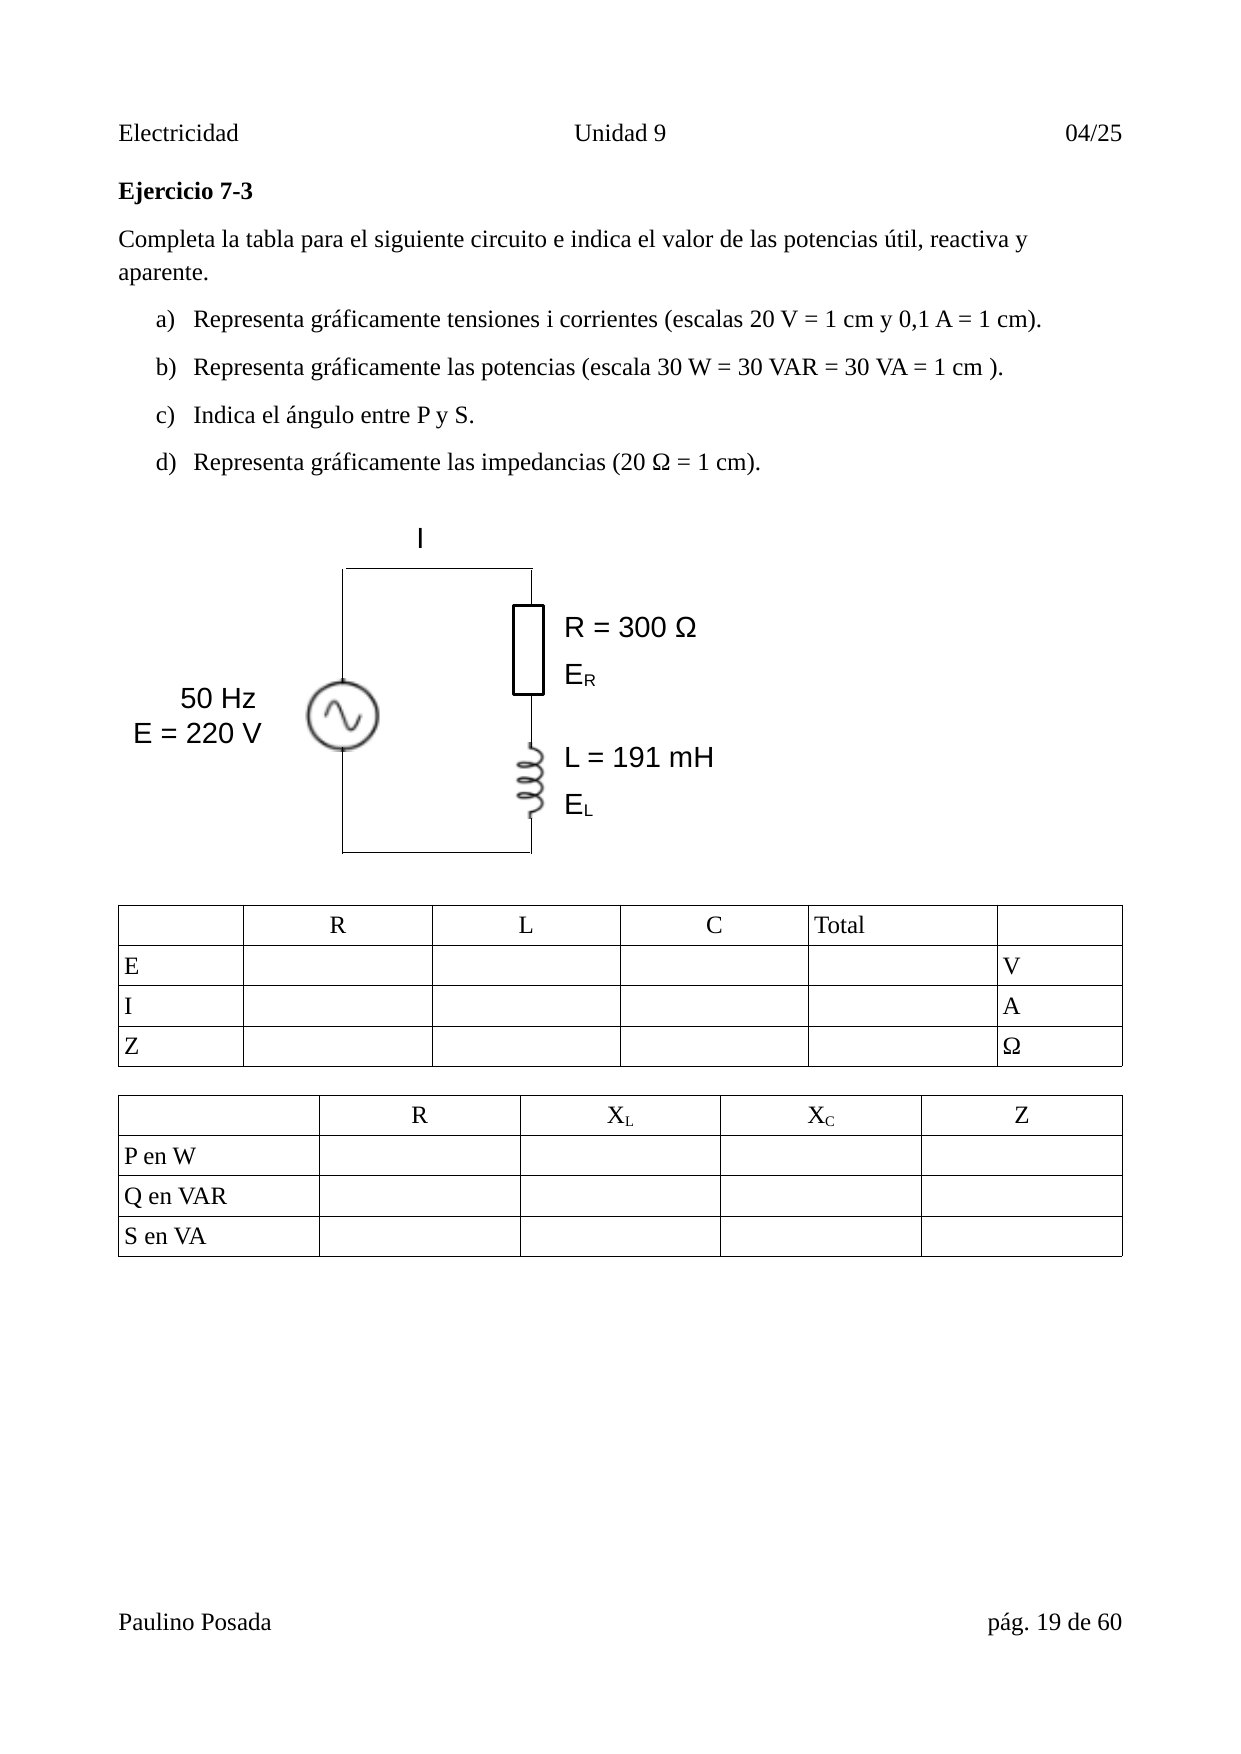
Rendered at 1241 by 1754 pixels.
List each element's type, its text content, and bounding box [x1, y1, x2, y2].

table_header R [244, 906, 432, 945]
table_cell Ω [998, 1027, 1122, 1066]
table_cell [320, 1136, 520, 1175]
table_cell P en W [119, 1136, 319, 1175]
table_header XL [521, 1096, 720, 1135]
table_cell I [119, 986, 243, 1026]
table_cell [721, 1136, 921, 1175]
table_cell [809, 986, 997, 1026]
table_cell [922, 1136, 1122, 1175]
list Representa gráficamente las impedancias (20 Ω = 1 cm). [156, 447, 1122, 476]
table_cell [721, 1176, 921, 1216]
table_cell Z [119, 1027, 243, 1066]
picture [509, 742, 547, 819]
table_header [119, 906, 243, 945]
table_cell [922, 1217, 1122, 1256]
table_header Total [809, 906, 997, 945]
table_cell [433, 986, 620, 1026]
table_cell [621, 986, 808, 1026]
table_header C [621, 906, 808, 945]
table_cell A [998, 986, 1122, 1026]
table_cell [809, 1027, 997, 1066]
text Ejercicio 7-3 [118, 176, 1122, 205]
table_header R [320, 1096, 520, 1135]
table_cell [922, 1176, 1122, 1216]
table_cell [521, 1217, 720, 1256]
table_cell Q en VAR [119, 1176, 319, 1216]
list Representa gráficamente las potencias (escala 30 W = 30 VAR = 30 VA = 1 cm ). [156, 352, 1122, 381]
table_header L [433, 906, 620, 945]
table_header [119, 1096, 319, 1135]
table_cell [244, 986, 432, 1026]
table_cell [721, 1217, 921, 1256]
table_cell [244, 946, 432, 985]
list Representa gráficamente tensiones i corrientes (escalas 20 V = 1 cm y 0,1 A = 1 cm). [156, 304, 1122, 333]
table_cell [809, 946, 997, 985]
picture [304, 678, 382, 752]
table_cell V [998, 946, 1122, 985]
text Completa la tabla para el siguiente circuito e indica el valor de las potencias útil, reactiva y aparente. [118, 224, 1122, 286]
table_header XC [721, 1096, 921, 1135]
table_cell [433, 946, 620, 985]
table_cell [320, 1217, 520, 1256]
table_header [998, 906, 1122, 945]
table_cell S en VA [119, 1217, 319, 1256]
table_cell [621, 1027, 808, 1066]
table_cell E [119, 946, 243, 985]
table_header Z [922, 1096, 1122, 1135]
list Indica el ángulo entre P y S. [156, 400, 1122, 428]
table_cell [433, 1027, 620, 1066]
table_cell [521, 1136, 720, 1175]
table_cell [320, 1176, 520, 1216]
table_cell [244, 1027, 432, 1066]
table_cell [521, 1176, 720, 1216]
table_cell [621, 946, 808, 985]
